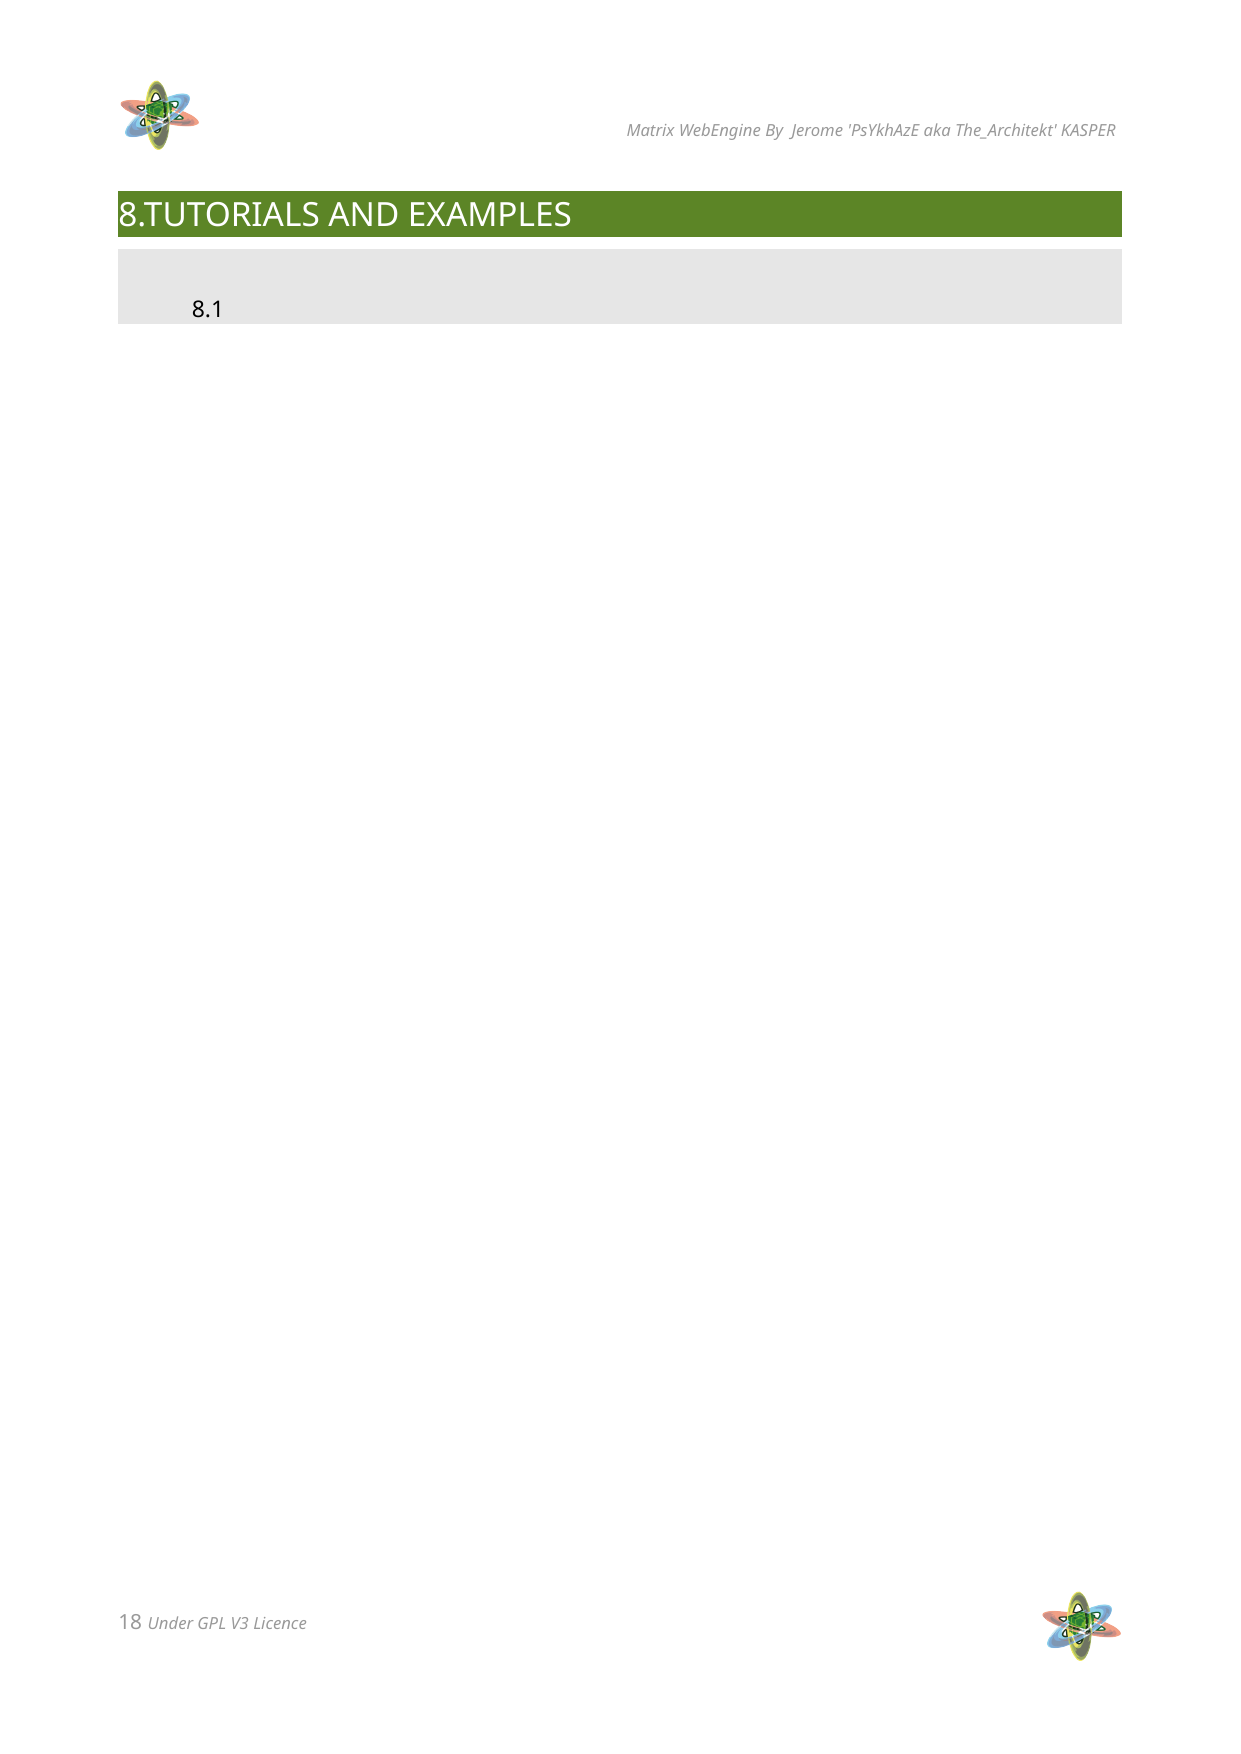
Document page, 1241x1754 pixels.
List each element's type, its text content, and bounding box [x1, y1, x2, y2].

subtitle 8.TUTORIALS AND EXAMPLES [118, 191, 1122, 237]
text 8.1 [118, 293, 1122, 324]
picture [120, 76, 200, 154]
picture [1042, 1587, 1122, 1665]
